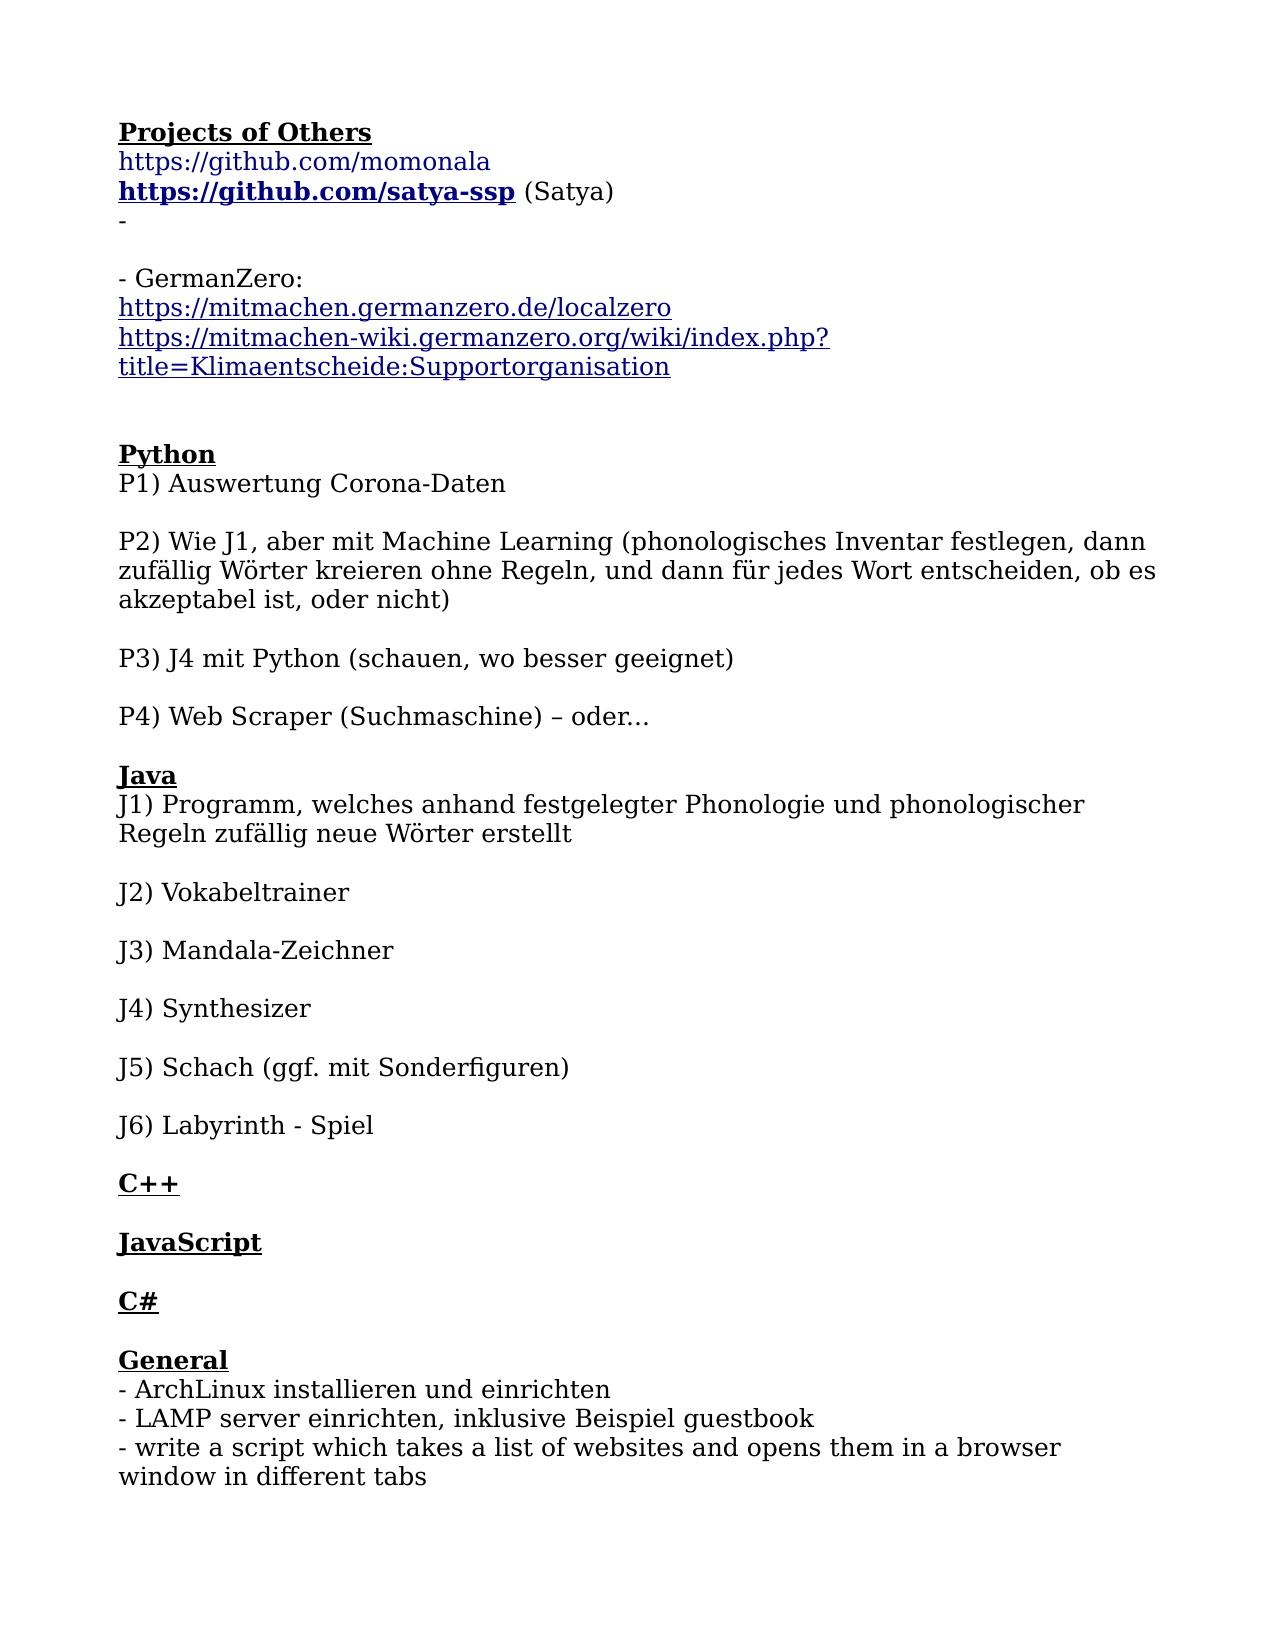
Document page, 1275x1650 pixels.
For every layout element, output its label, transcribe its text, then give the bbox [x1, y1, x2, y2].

text J3) Mandala-Zeichner [118, 936, 1157, 965]
text C++ [118, 1169, 1157, 1199]
text - write a script which takes a list of websites and opens them in a browser window in different tabs [118, 1433, 1157, 1492]
text https://mitmachen.germanzero.de/localzero [118, 293, 1157, 323]
text - GermanZero: [118, 264, 1157, 293]
text J4) Synthesizer [118, 994, 1157, 1023]
text J1) Programm, welches anhand festgelegter Phonologie und phonologischer Regeln zufällig neue Wörter erstellt [118, 790, 1157, 848]
text JavaScript [118, 1228, 1157, 1257]
text https://github.com/satya-ssp (Satya) [118, 177, 1157, 206]
text Python [118, 439, 1157, 469]
text J5) Schach (ggf. mit Sonderfiguren) [118, 1053, 1157, 1082]
text P1) Auswertung Corona-Daten [118, 469, 1157, 498]
text P2) Wie J1, aber mit Machine Learning (phonologisches Inventar festlegen, dann zufällig Wörter kreieren ohne Regeln, und dann für jedes Wort entscheiden, ob es akzeptabel ist, oder nicht) [118, 527, 1157, 615]
text - [118, 206, 1157, 235]
text P4) Web Scraper (Suchmaschine) – oder... [118, 702, 1157, 731]
text Java [118, 761, 1157, 790]
text J6) Labyrinth - Spiel [118, 1111, 1157, 1140]
text Projects of Others [118, 118, 1157, 147]
text P3) J4 mit Python (schauen, wo besser geeignet) [118, 644, 1157, 673]
text - ArchLinux installieren und einrichten [118, 1375, 1157, 1404]
text C# [118, 1287, 1157, 1316]
text https://github.com/momonala [118, 147, 1157, 177]
text General [118, 1346, 1157, 1375]
text - LAMP server einrichten, inklusive Beispiel guestbook [118, 1404, 1157, 1433]
text J2) Vokabeltrainer [118, 878, 1157, 907]
text https://mitmachen-wiki.germanzero.org/wiki/index.php?title=Klimaentscheide:Supportorganisation [118, 323, 1157, 381]
